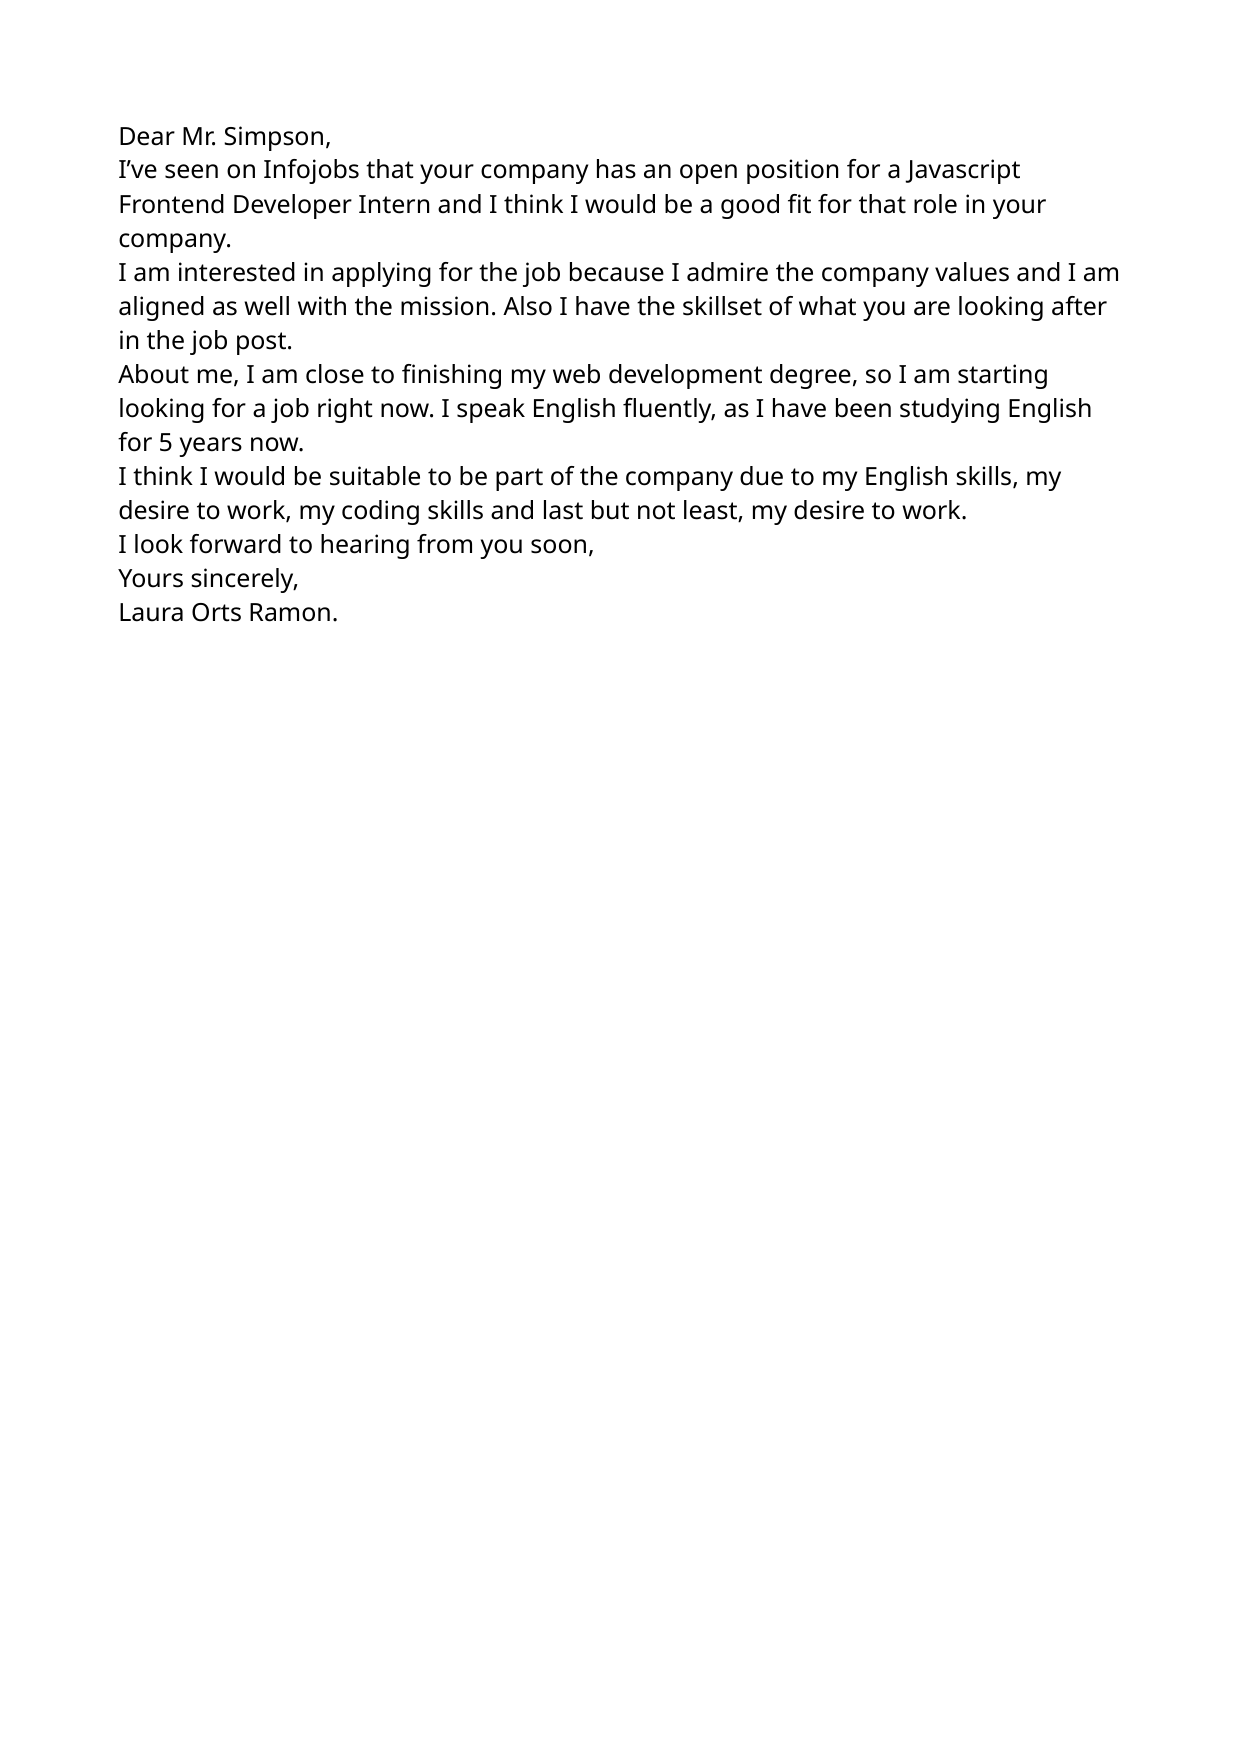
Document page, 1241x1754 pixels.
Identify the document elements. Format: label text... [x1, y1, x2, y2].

text About me, I am close to finishing my web development degree, so I am starting looking for a job right now. I speak English fluently, as I have been studying English for 5 years now. [118, 357, 1122, 459]
text I look forward to hearing from you soon, [118, 527, 1122, 561]
text I am interested in applying for the job because I admire the company values and I am aligned as well with the mission. Also I have the skillset of what you are looking after in the job post. [118, 254, 1122, 357]
text I think I would be suitable to be part of the company due to my English skills, my desire to work, my coding skills and last but not least, my desire to work. [118, 459, 1122, 527]
text I’ve seen on Infojobs that your company has an open position for a Javascript Frontend Developer Intern and I think I would be a good fit for that role in your company. [118, 152, 1122, 254]
text Laura Orts Ramon. [118, 595, 1122, 629]
text Yours sincerely, [118, 561, 1122, 595]
text Dear Mr. Simpson, [118, 118, 1122, 152]
